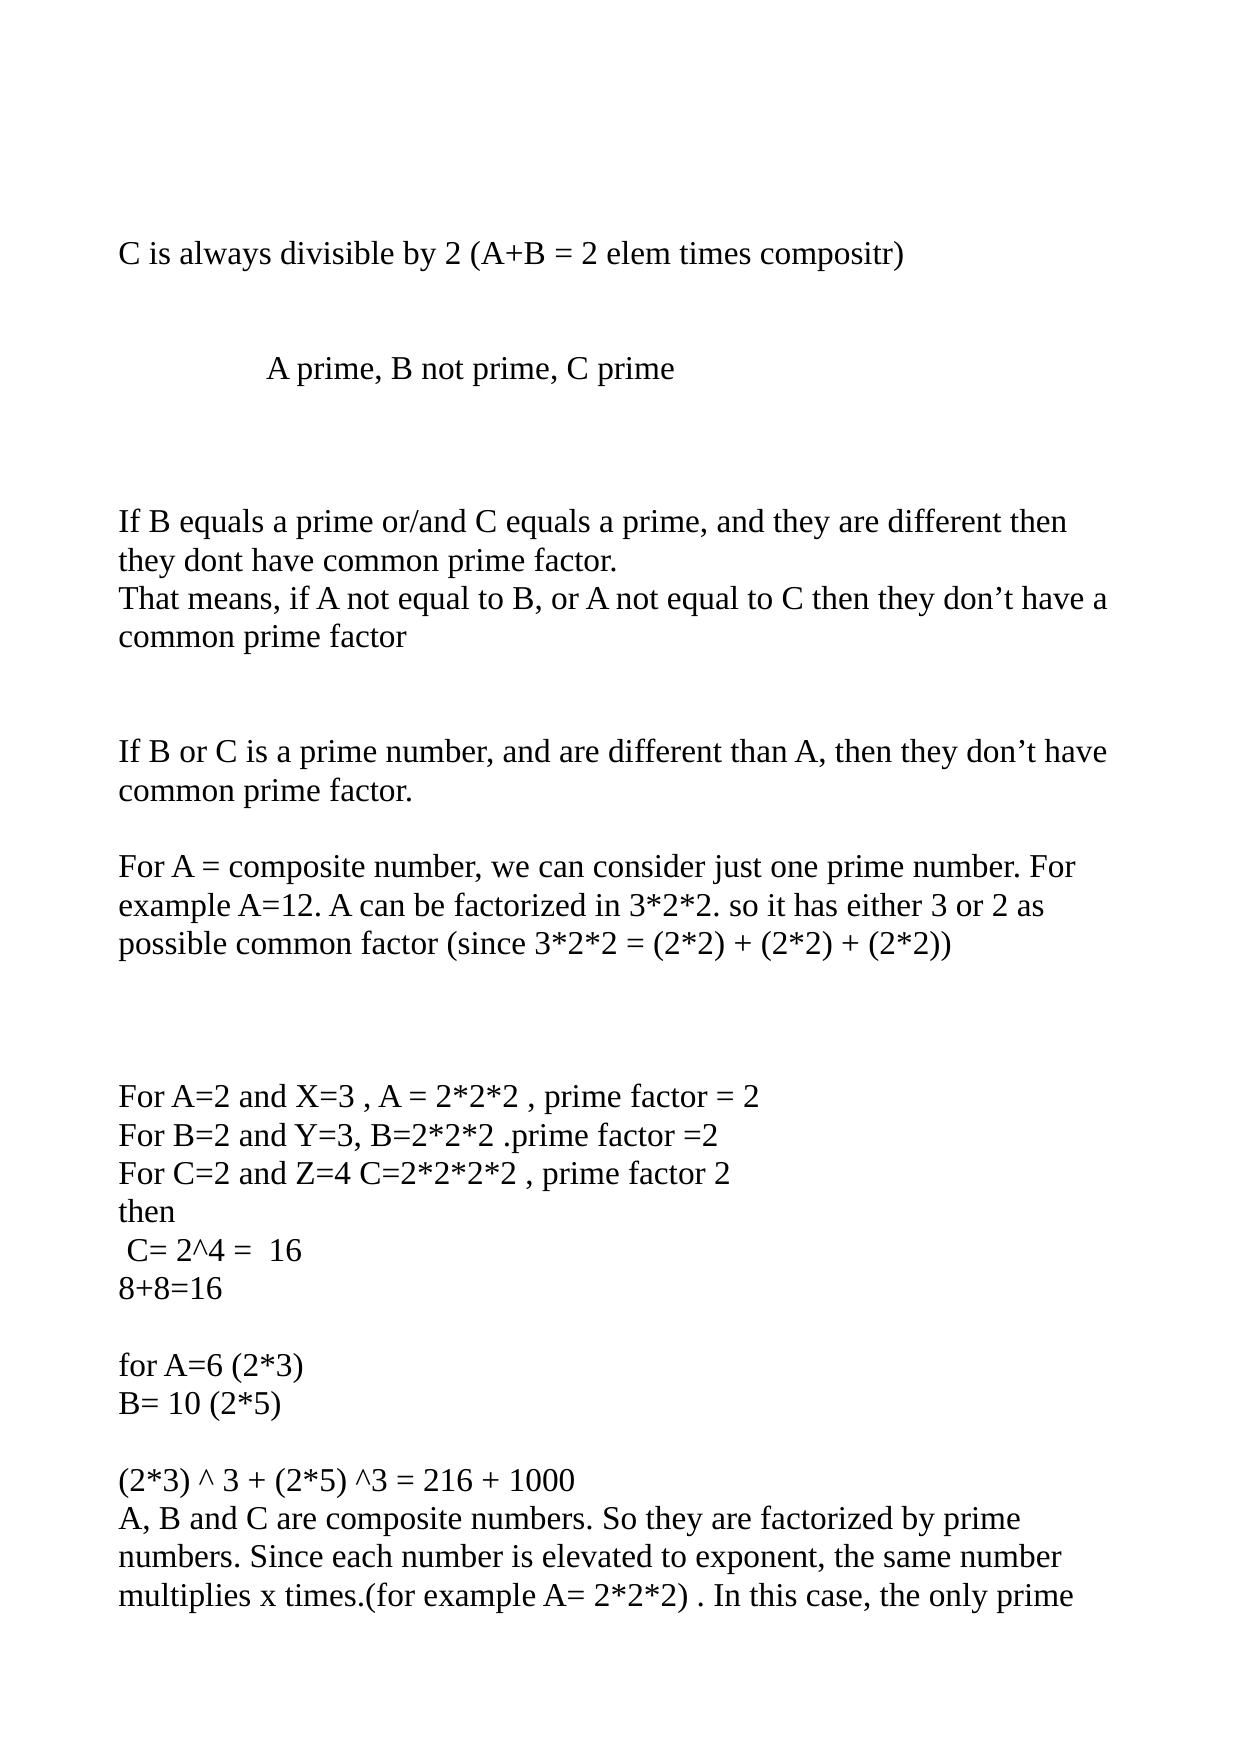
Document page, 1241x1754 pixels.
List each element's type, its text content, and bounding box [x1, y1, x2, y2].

text For B=2 and Y=3, B=2*2*2 .prime factor =2 [118, 1115, 1122, 1153]
text B= 10 (2*5) [118, 1383, 1122, 1421]
text then [118, 1191, 1122, 1230]
text If B or C is a prime number, and are different than A, then they don’t have common prime factor. [118, 731, 1122, 808]
text If B equals a prime or/and C equals a prime, and they are different then they dont have common prime factor. [118, 501, 1122, 578]
text For A = composite number, we can consider just one prime number. For example A=12. A can be factorized in 3*2*2. so it has either 3 or 2 as possible common factor (since 3*2*2 = (2*2) + (2*2) + (2*2)) [118, 846, 1122, 961]
text (2*3) ^ 3 + (2*5) ^3 = 216 + 1000 [118, 1460, 1122, 1498]
text C is always divisible by 2 (A+B = 2 elem times compositr) [118, 233, 1122, 271]
text A prime, B not prime, C prime [118, 348, 1122, 386]
text For A=2 and X=3 , A = 2*2*2 , prime factor = 2 [118, 1076, 1122, 1115]
text for A=6 (2*3) [118, 1345, 1122, 1383]
text A, B and C are composite numbers. So they are factorized by prime numbers. Since each number is elevated to exponent, the same number multiplies x times.(for example A= 2*2*2) . In this case, the only prime [118, 1498, 1122, 1613]
text 8+8=16 [118, 1268, 1122, 1306]
text C= 2^4 = 16 [118, 1230, 1122, 1268]
text That means, if A not equal to B, or A not equal to C then they don’t have a common prime factor [118, 578, 1122, 655]
text For C=2 and Z=4 C=2*2*2*2 , prime factor 2 [118, 1153, 1122, 1191]
